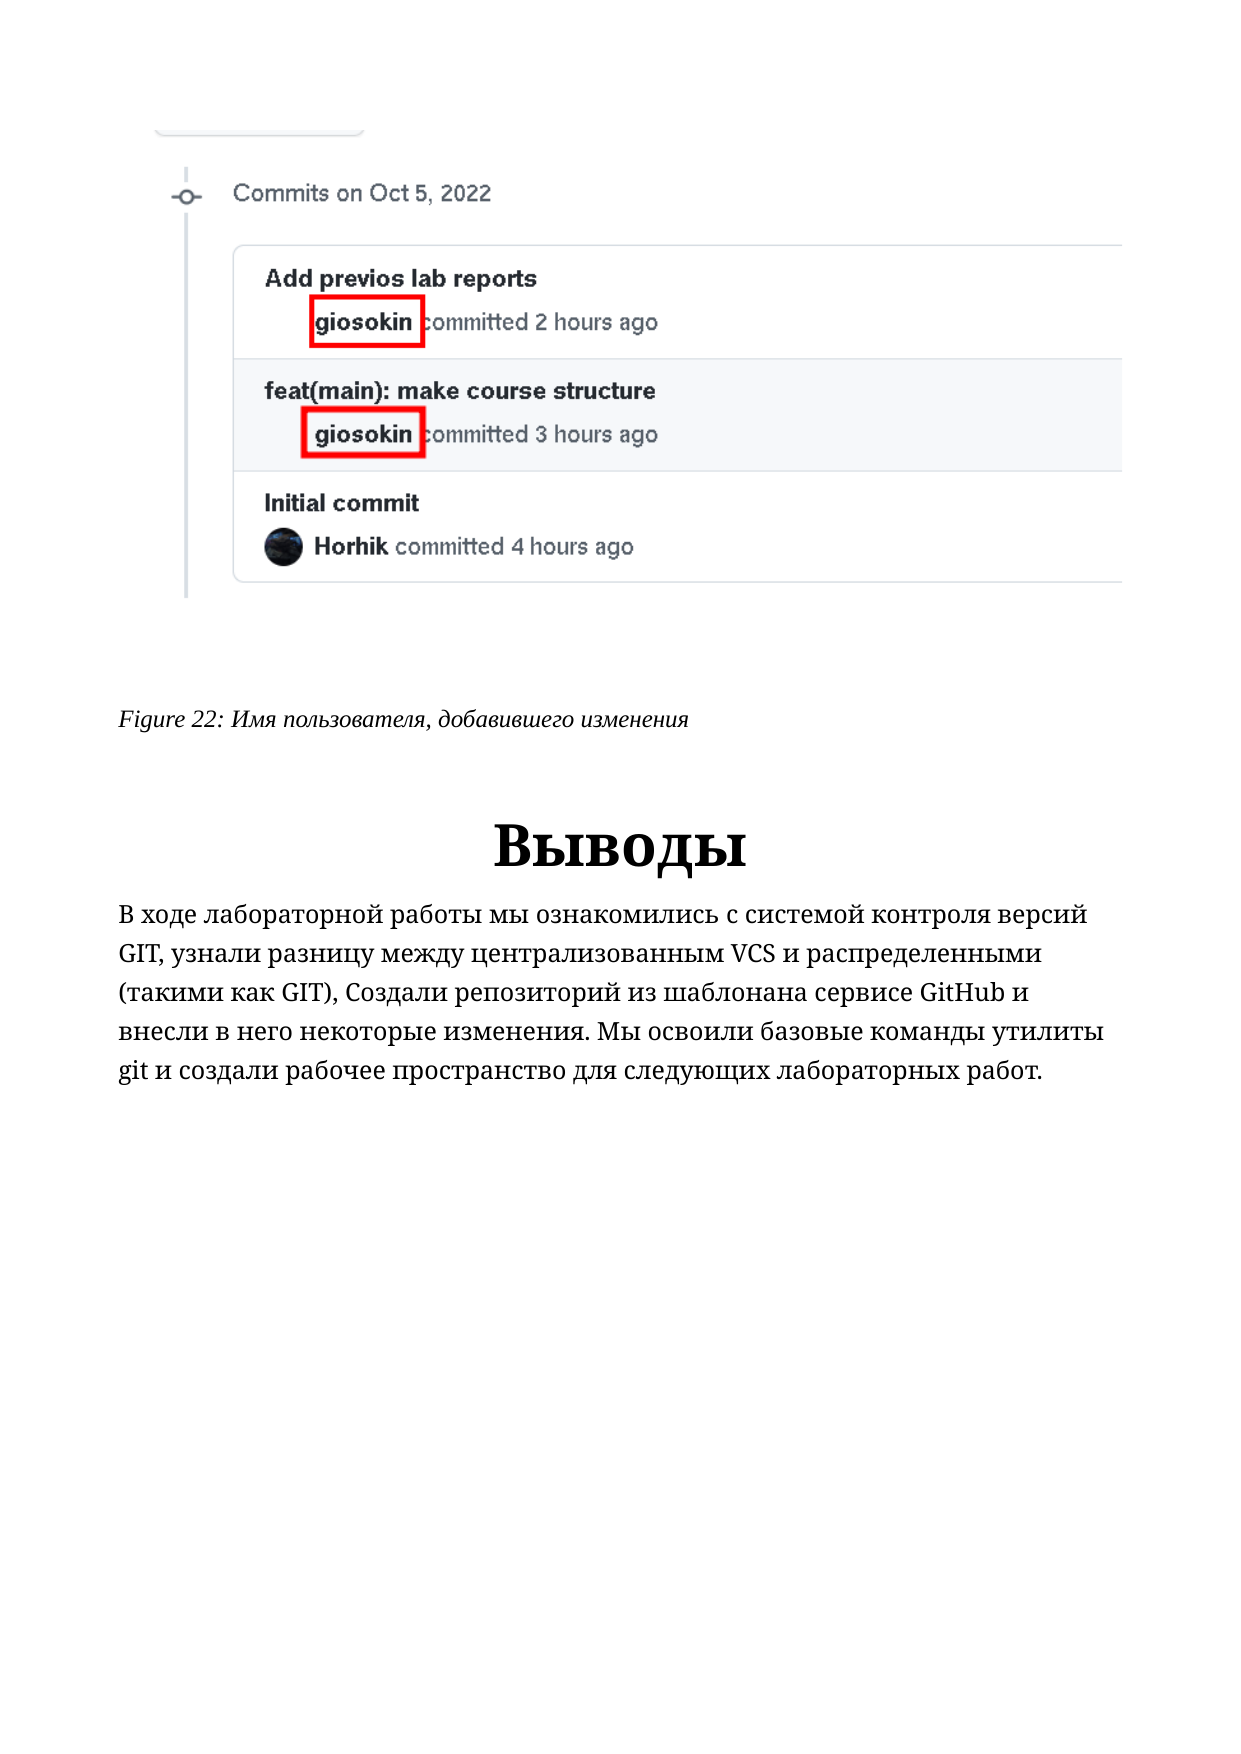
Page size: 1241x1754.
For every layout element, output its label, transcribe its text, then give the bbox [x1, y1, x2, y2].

text В ходе лабораторной работы мы ознакомились с системой контроля версий GIT, узнали разницу между централизованным VCS и распределенными (такими как GIT), Создали репозиторий из шаблонана сервисе GitHub и внесли в него некоторые изменения. Мы освоили базовые команды утилиты git и создали рабочее пространство для следующих лабораторных работ. [118, 896, 1122, 1087]
text Figure 22: Имя пользователя, добавившего изменения [118, 704, 1122, 733]
title Выводы [118, 804, 1122, 884]
picture [118, 130, 1123, 704]
